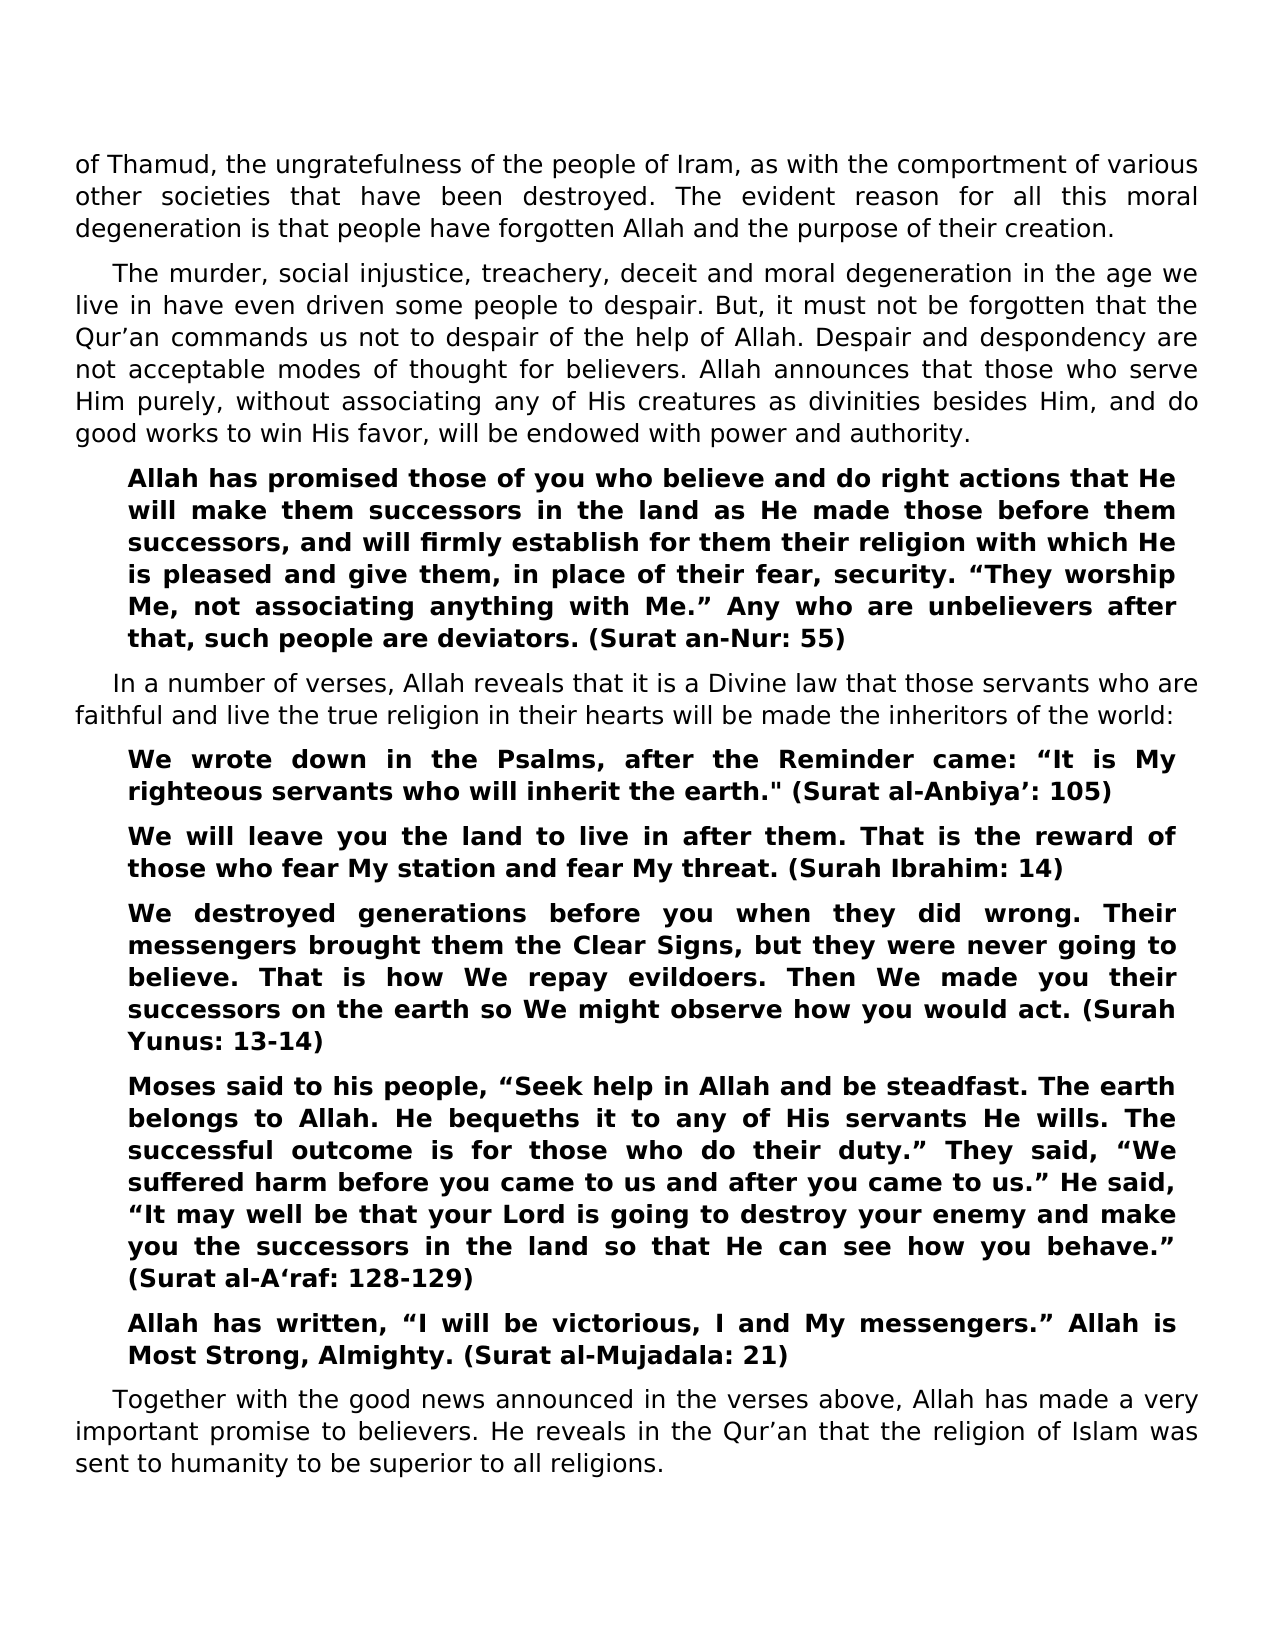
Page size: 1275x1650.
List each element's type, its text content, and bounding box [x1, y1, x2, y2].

text We wrote down in the Psalms, after the Reminder came: “It is My righteous servants who will inherit the earth." (Surat al-Anbiya’: 105) [127, 745, 1177, 807]
text The murder, social injustice, treachery, deceit and moral degeneration in the age we live in have even driven some people to despair. But, it must not be forgotten that the Qur’an commands us not to despair of the help of Allah. Despair and despondency are not acceptable modes of thought for believers. Allah announces that those who serve Him purely, without associating any of His creatures as divinities besides Him, and do good works to win His favor, will be endowed with power and authority. [75, 259, 1200, 448]
text We will leave you the land to live in after them. That is the reward of those who fear My station and fear My threat. (Surah Ibrahim: 14) [127, 822, 1177, 883]
text We destroyed generations before you when they did wrong. Their messengers brought them the Clear Signs, but they were never going to believe. That is how We repay evildoers. Then We made you their successors on the earth so We might observe how you would act. (Surah Yunus: 13-14) [127, 899, 1177, 1056]
text Moses said to his people, “Seek help in Allah and be steadfast. The earth belongs to Allah. He bequeths it to any of His servants He wills. The successful outcome is for those who do their duty.” They said, “We suffered harm before you came to us and after you came to us.” He said, “It may well be that your Lord is going to destroy your enemy and make you the successors in the land so that He can see how you behave.” (Surat al-A‘raf: 128-129) [127, 1072, 1177, 1293]
text Together with the good news announced in the verses above, Allah has made a very important promise to believers. He reveals in the Qur’an that the religion of Islam was sent to humanity to be superior to all religions. [75, 1385, 1200, 1479]
text In a number of verses, Allah reveals that it is a Divine law that those servants who are faithful and live the true religion in their hearts will be made the inheritors of the world: [75, 669, 1200, 730]
text of Thamud, the ungratefulness of the people of Iram, as with the comportment of various other societies that have been destroyed. The evident reason for all this moral degeneration is that people have forgotten Allah and the purpose of their creation. [75, 150, 1200, 243]
text Allah has promised those of you who believe and do right actions that He will make them successors in the land as He made those before them successors, and will firmly establish for them their religion with which He is pleased and give them, in place of their fear, security. “They worship Me, not associating anything with Me.” Any who are unbelievers after that, such people are deviators. (Surat an-Nur: 55) [127, 464, 1177, 653]
text Allah has written, “I will be victorious, I and My messengers.” Allah is Most Strong, Almighty. (Surat al-Mujadala: 21) [127, 1309, 1177, 1370]
